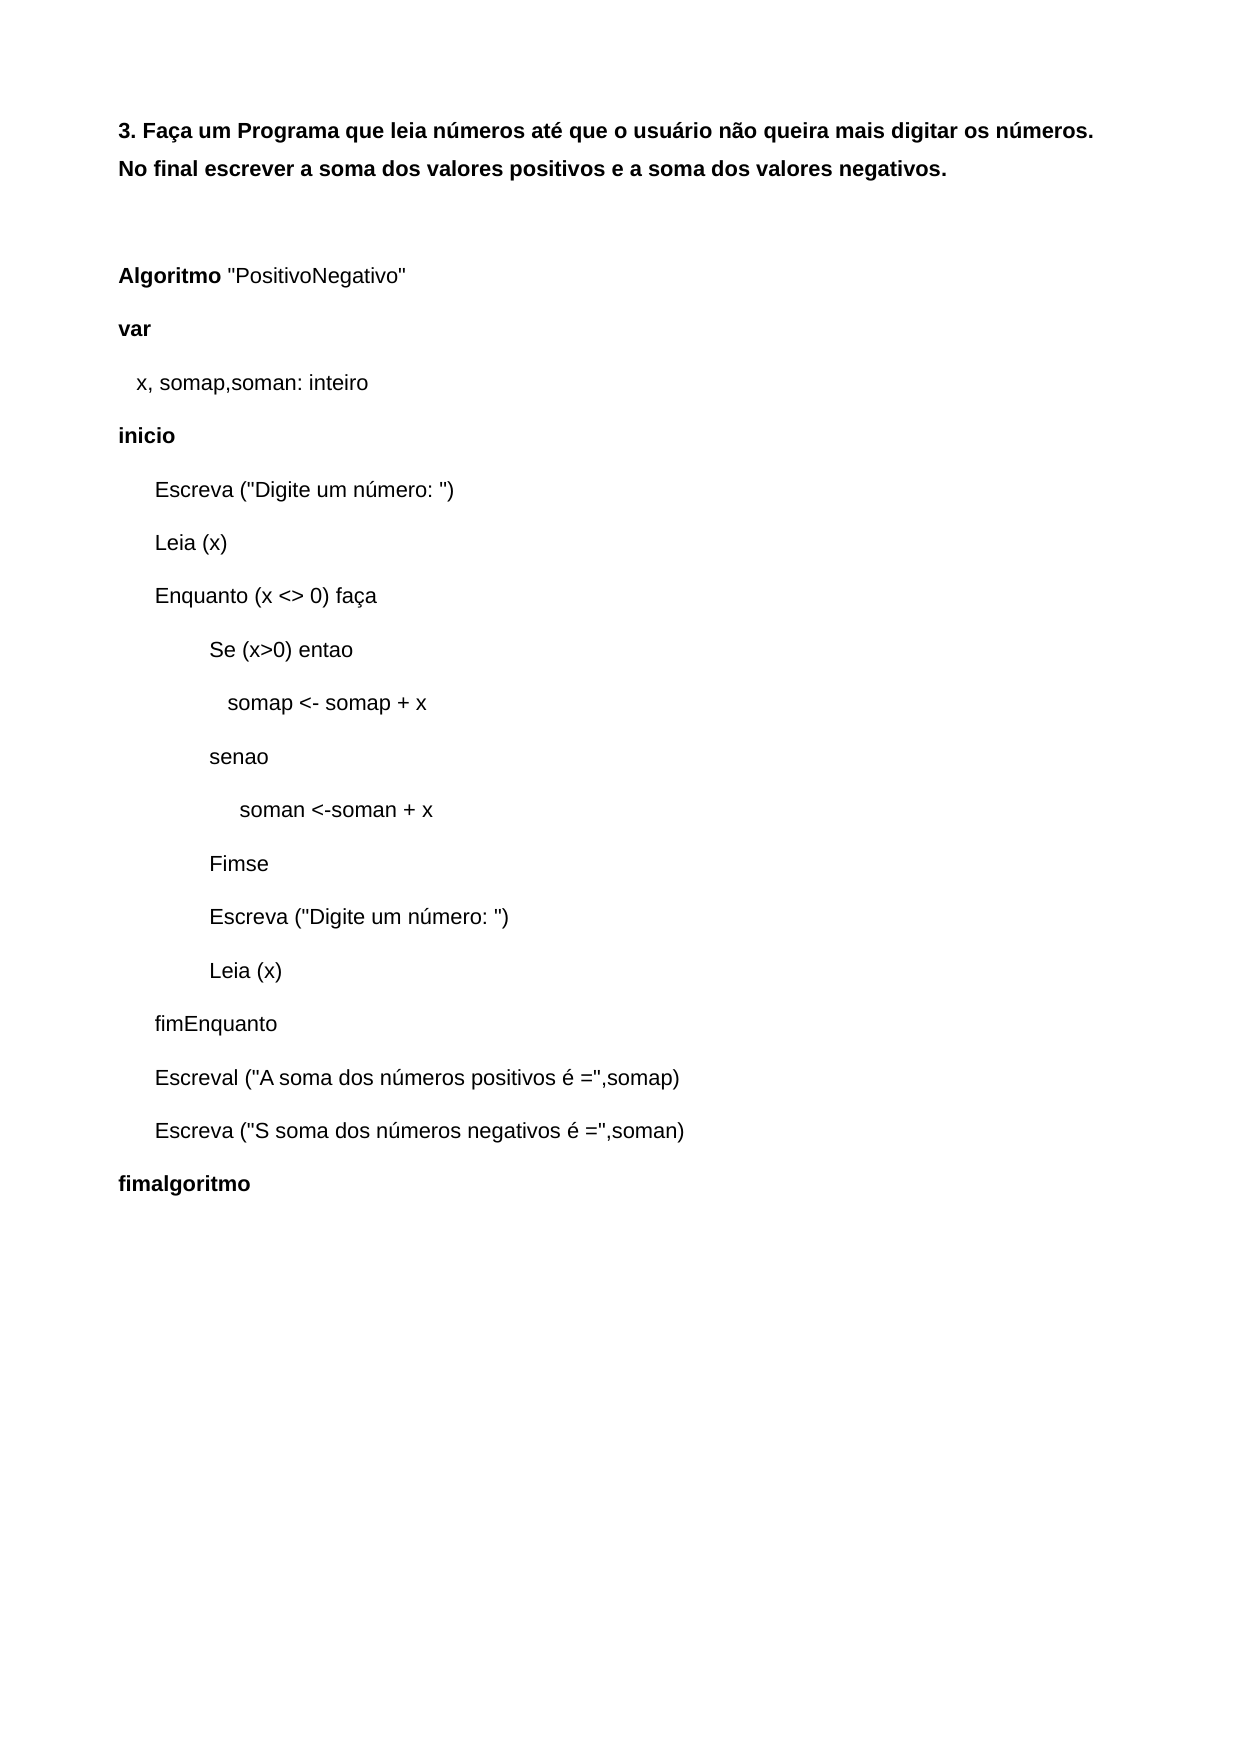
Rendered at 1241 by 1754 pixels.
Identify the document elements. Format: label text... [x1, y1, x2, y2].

text Escreval ("A soma dos números positivos é =",somap) [118, 1064, 1122, 1089]
text 3. Faça um Programa que leia números até que o usuário não queira mais digitar os números. No final escrever a soma dos valores positivos e a soma dos valores negativos. [118, 118, 1122, 181]
text Enquanto (x <> 0) faça [118, 583, 1122, 609]
text Leia (x) [118, 530, 1122, 555]
text inicio [118, 423, 1122, 448]
text Escreva ("Digite um número: ") [118, 904, 1122, 929]
text senao [118, 744, 1122, 769]
text somap <- somap + x [118, 690, 1122, 716]
text soman <-soman + x [118, 797, 1122, 822]
text var [118, 316, 1122, 341]
text fimalgoritmo [118, 1171, 1122, 1196]
text Leia (x) [118, 957, 1122, 983]
text Fimse [118, 851, 1122, 876]
text x, somap,soman: inteiro [118, 370, 1122, 395]
text Se (x>0) entao [118, 637, 1122, 662]
text Escreva ("S soma dos números negativos é =",soman) [118, 1118, 1122, 1143]
text fimEnquanto [118, 1011, 1122, 1036]
text Algoritmo "PositivoNegativo" [118, 263, 1122, 288]
text Escreva ("Digite um número: ") [118, 477, 1122, 502]
